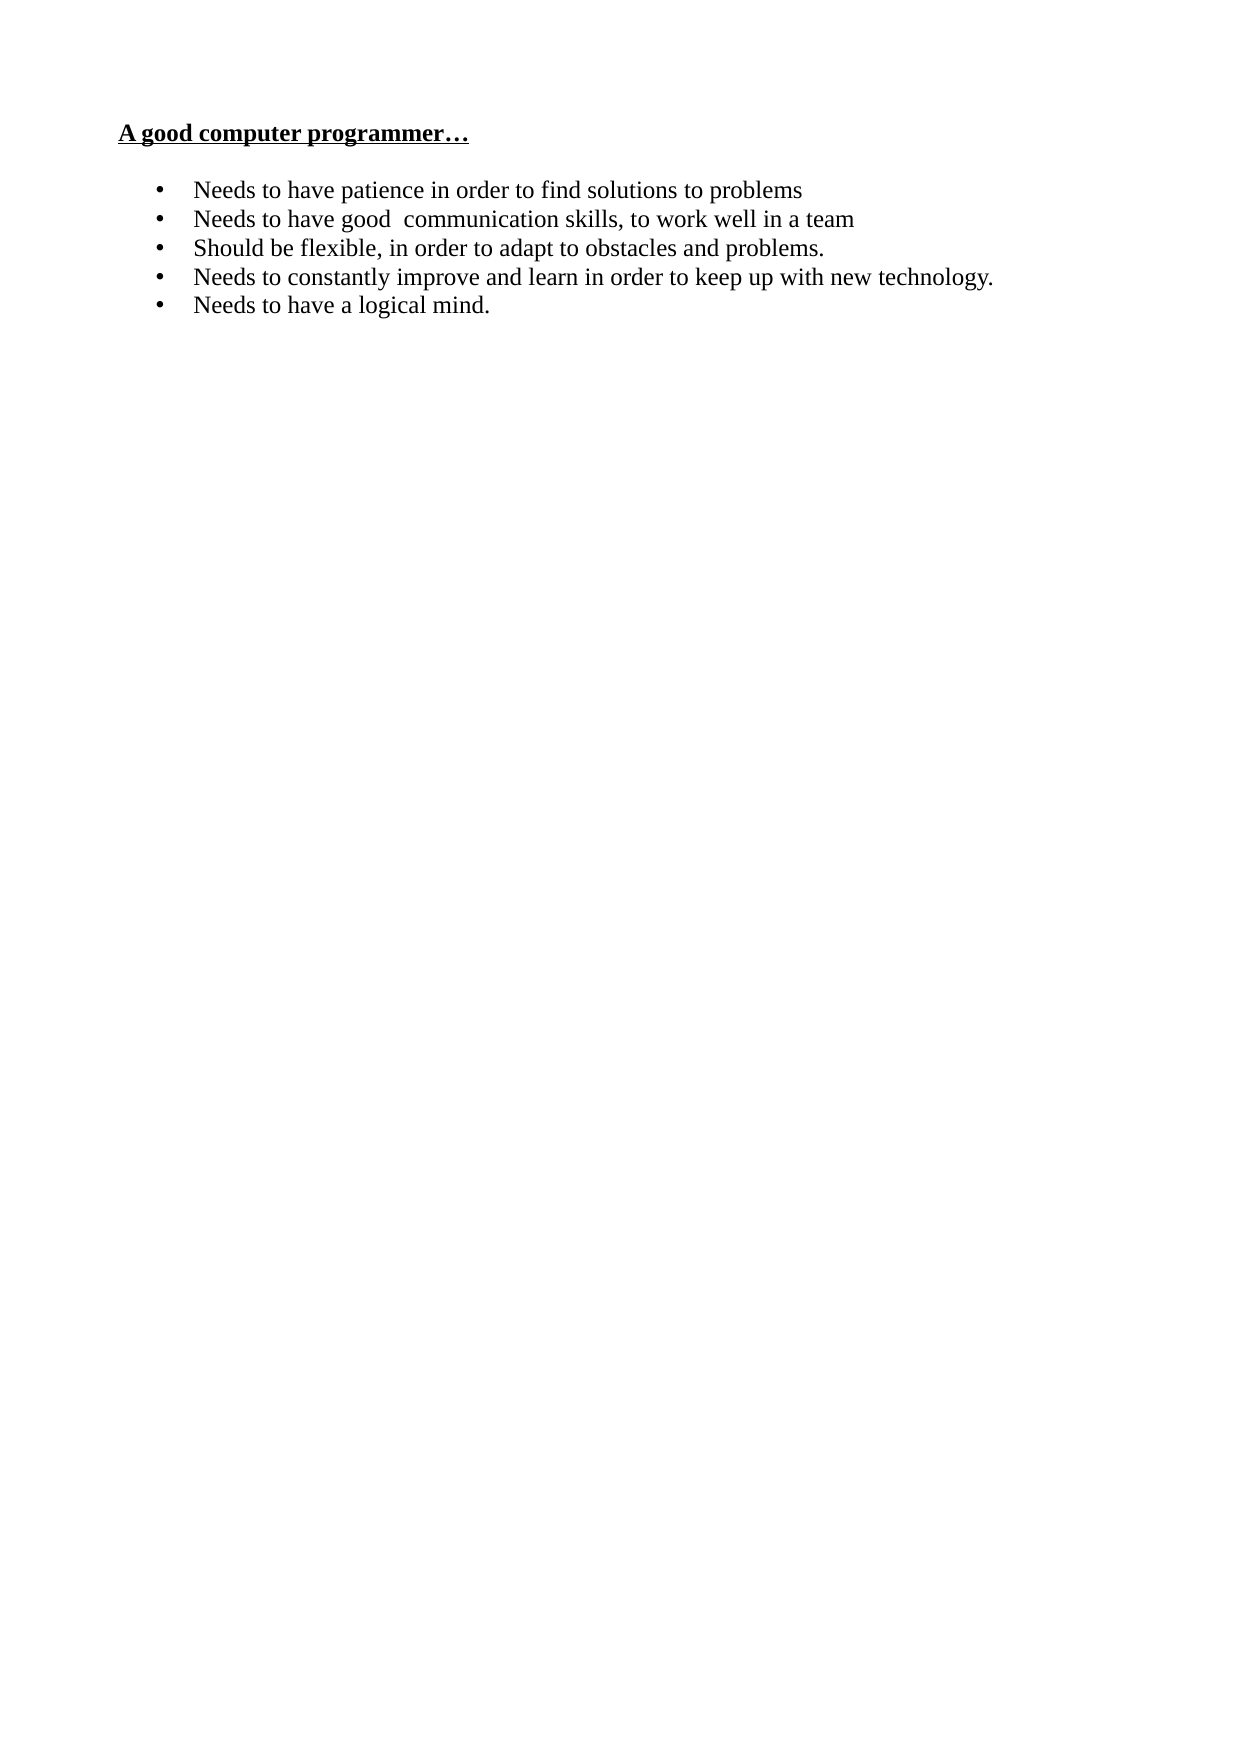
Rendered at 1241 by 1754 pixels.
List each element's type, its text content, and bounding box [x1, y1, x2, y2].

list Needs to have good communication skills, to work well in a team [156, 204, 1122, 233]
list Needs to have patience in order to find solutions to problems [156, 176, 1122, 204]
text A good computer programmer… [118, 118, 1122, 147]
list Needs to have a logical mind. [156, 291, 1122, 319]
list Should be flexible, in order to adapt to obstacles and problems. [156, 233, 1122, 262]
list Needs to constantly improve and learn in order to keep up with new technology. [156, 262, 1122, 291]
